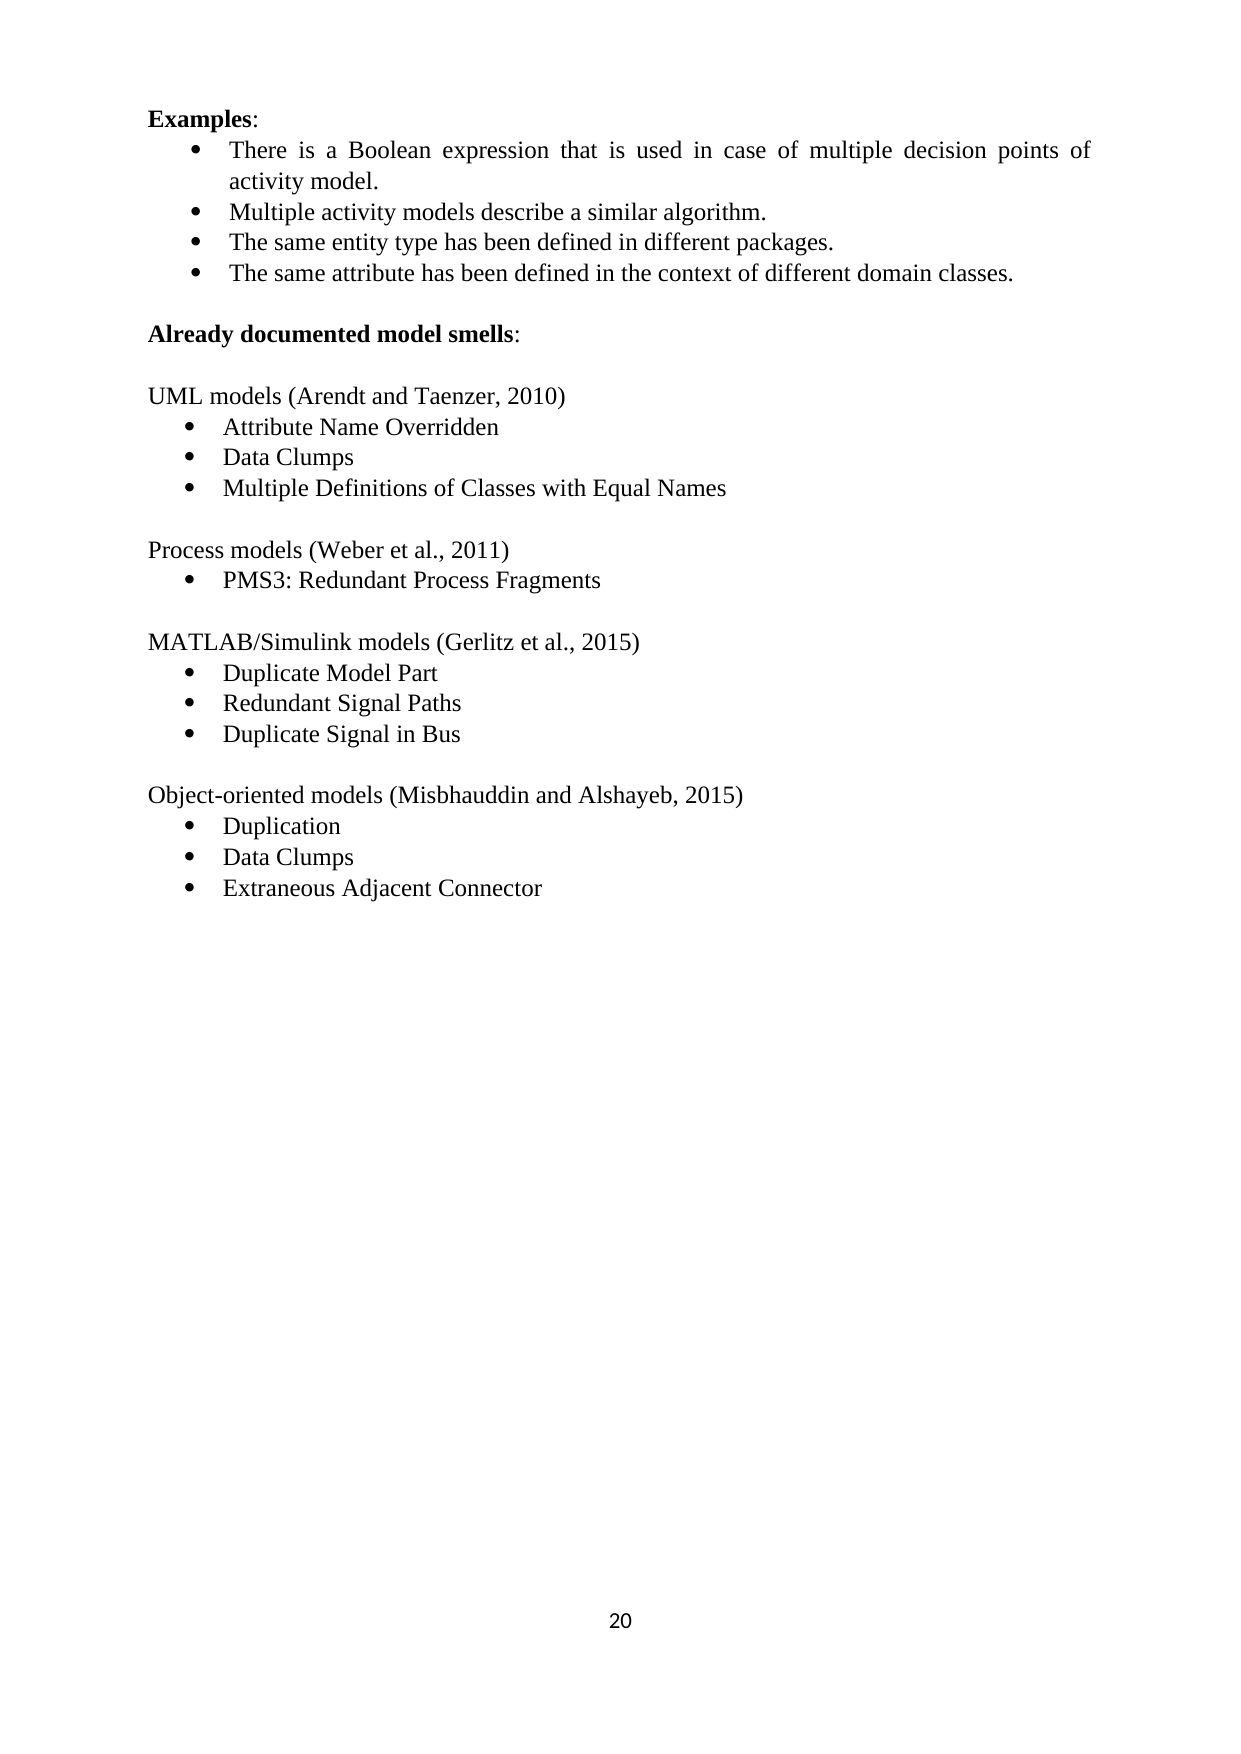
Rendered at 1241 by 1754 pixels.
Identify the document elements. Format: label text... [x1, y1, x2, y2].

list Data Clumps [185, 442, 1093, 471]
list The same attribute has been defined in the context of different domain classes. [191, 258, 1093, 287]
list Multiple Definitions of Classes with Equal Names [185, 473, 1093, 502]
list Multiple activity models describe a similar algorithm. [191, 197, 1093, 225]
list The same entity type has been defined in different packages. [191, 227, 1093, 256]
list Duplication [185, 811, 1093, 840]
list Redundant Signal Paths [185, 688, 1093, 717]
text Process models (Weber et al., 2011) [148, 535, 1093, 563]
list Data Clumps [185, 842, 1093, 871]
text Object-oriented models (Misbhauddin and Alshayeb, 2015) [148, 781, 1093, 809]
list There is a Boolean expression that is used in case of multiple decision points of activity model. [191, 135, 1093, 195]
list Extraneous Adjacent Connector [185, 873, 1093, 901]
list Duplicate Signal in Bus [185, 719, 1093, 748]
list Duplicate Model Part [185, 658, 1093, 686]
text MATLAB/Simulink models (Gerlitz et al., 2015) [148, 627, 1093, 656]
list Attribute Name Overridden [185, 412, 1093, 441]
text Examples: [148, 104, 1093, 133]
text UML models (Arendt and Taenzer, 2010) [148, 381, 1093, 410]
text Already documented model smells: [148, 319, 1093, 348]
list PMS3: Redundant Process Fragments [185, 565, 1093, 594]
